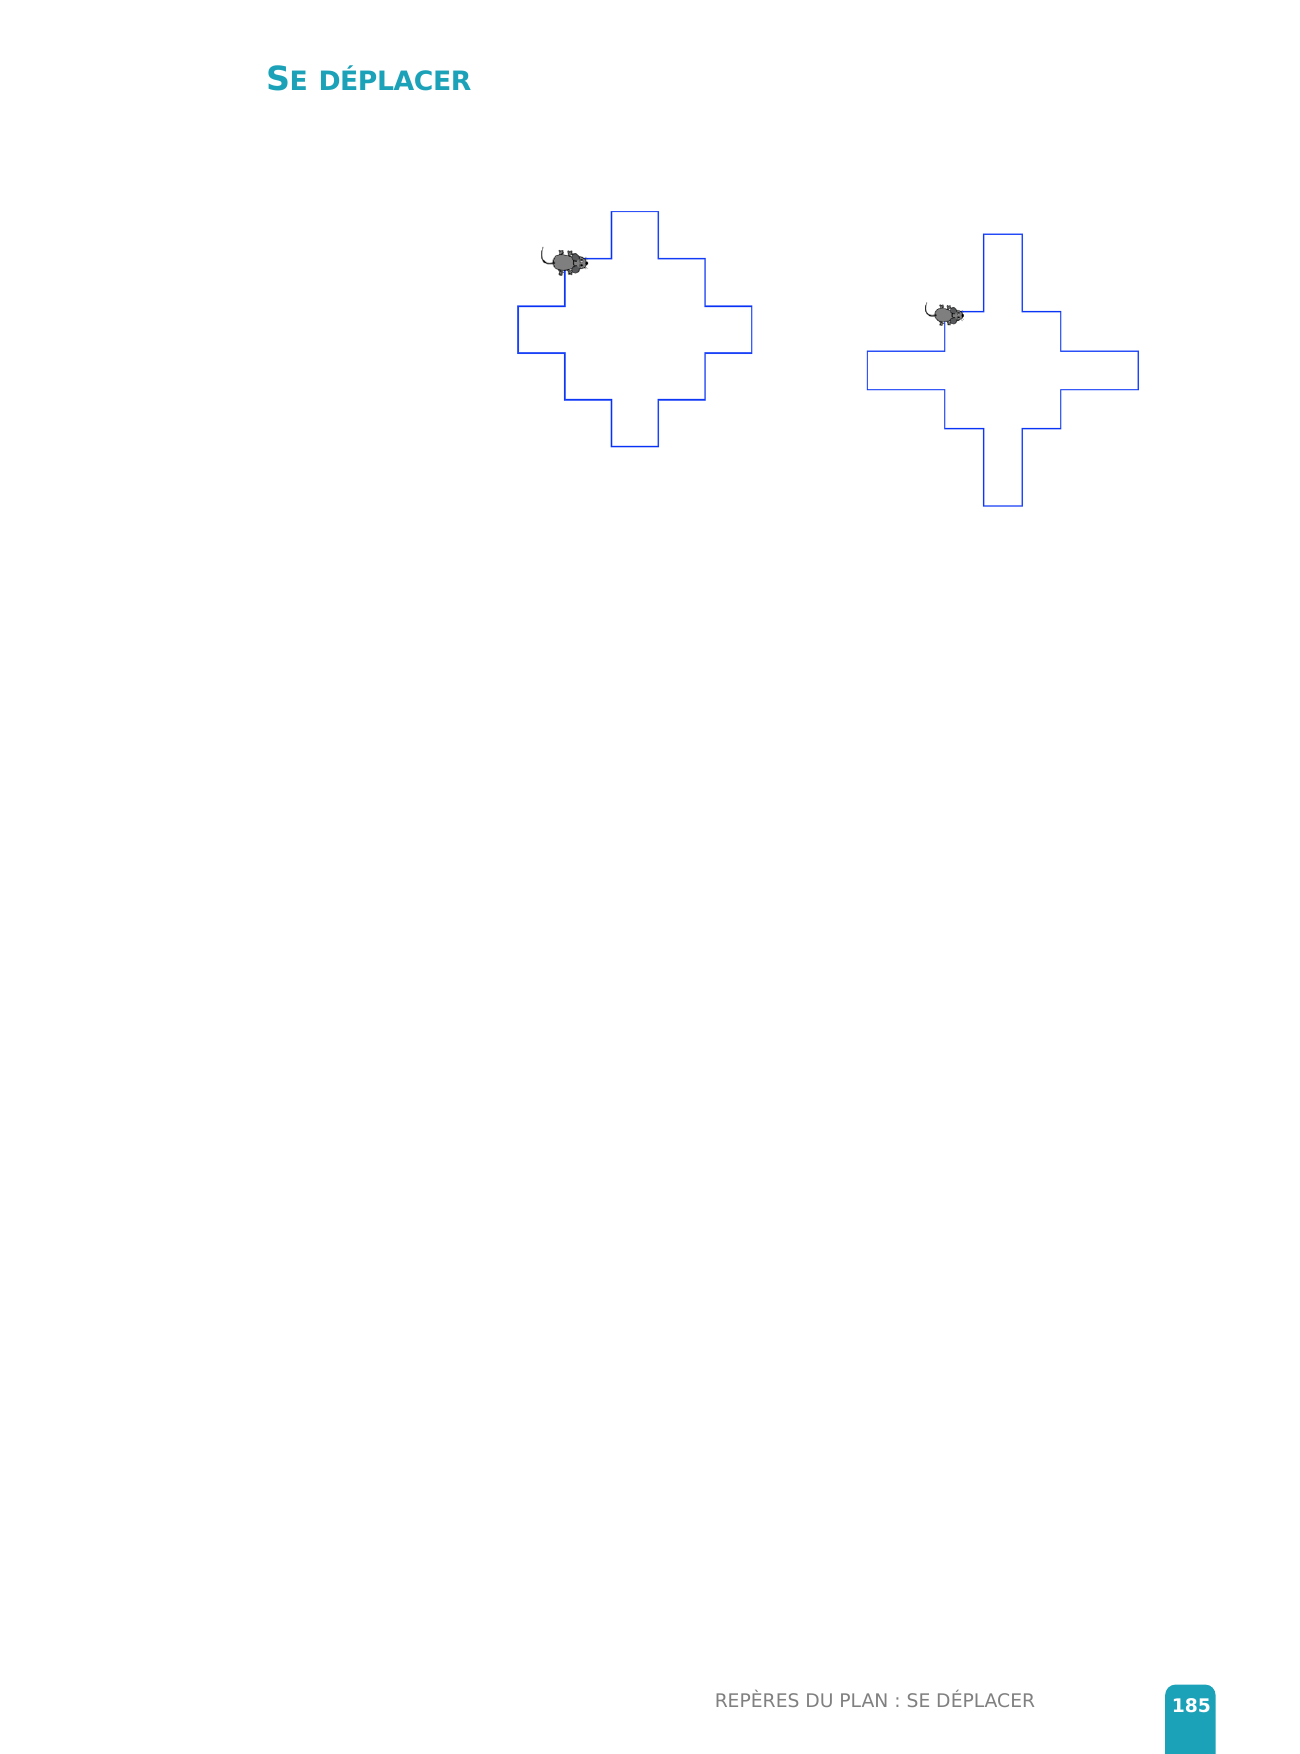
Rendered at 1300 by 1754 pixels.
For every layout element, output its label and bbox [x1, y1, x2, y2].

picture [491, 199, 785, 467]
picture [843, 213, 1171, 531]
